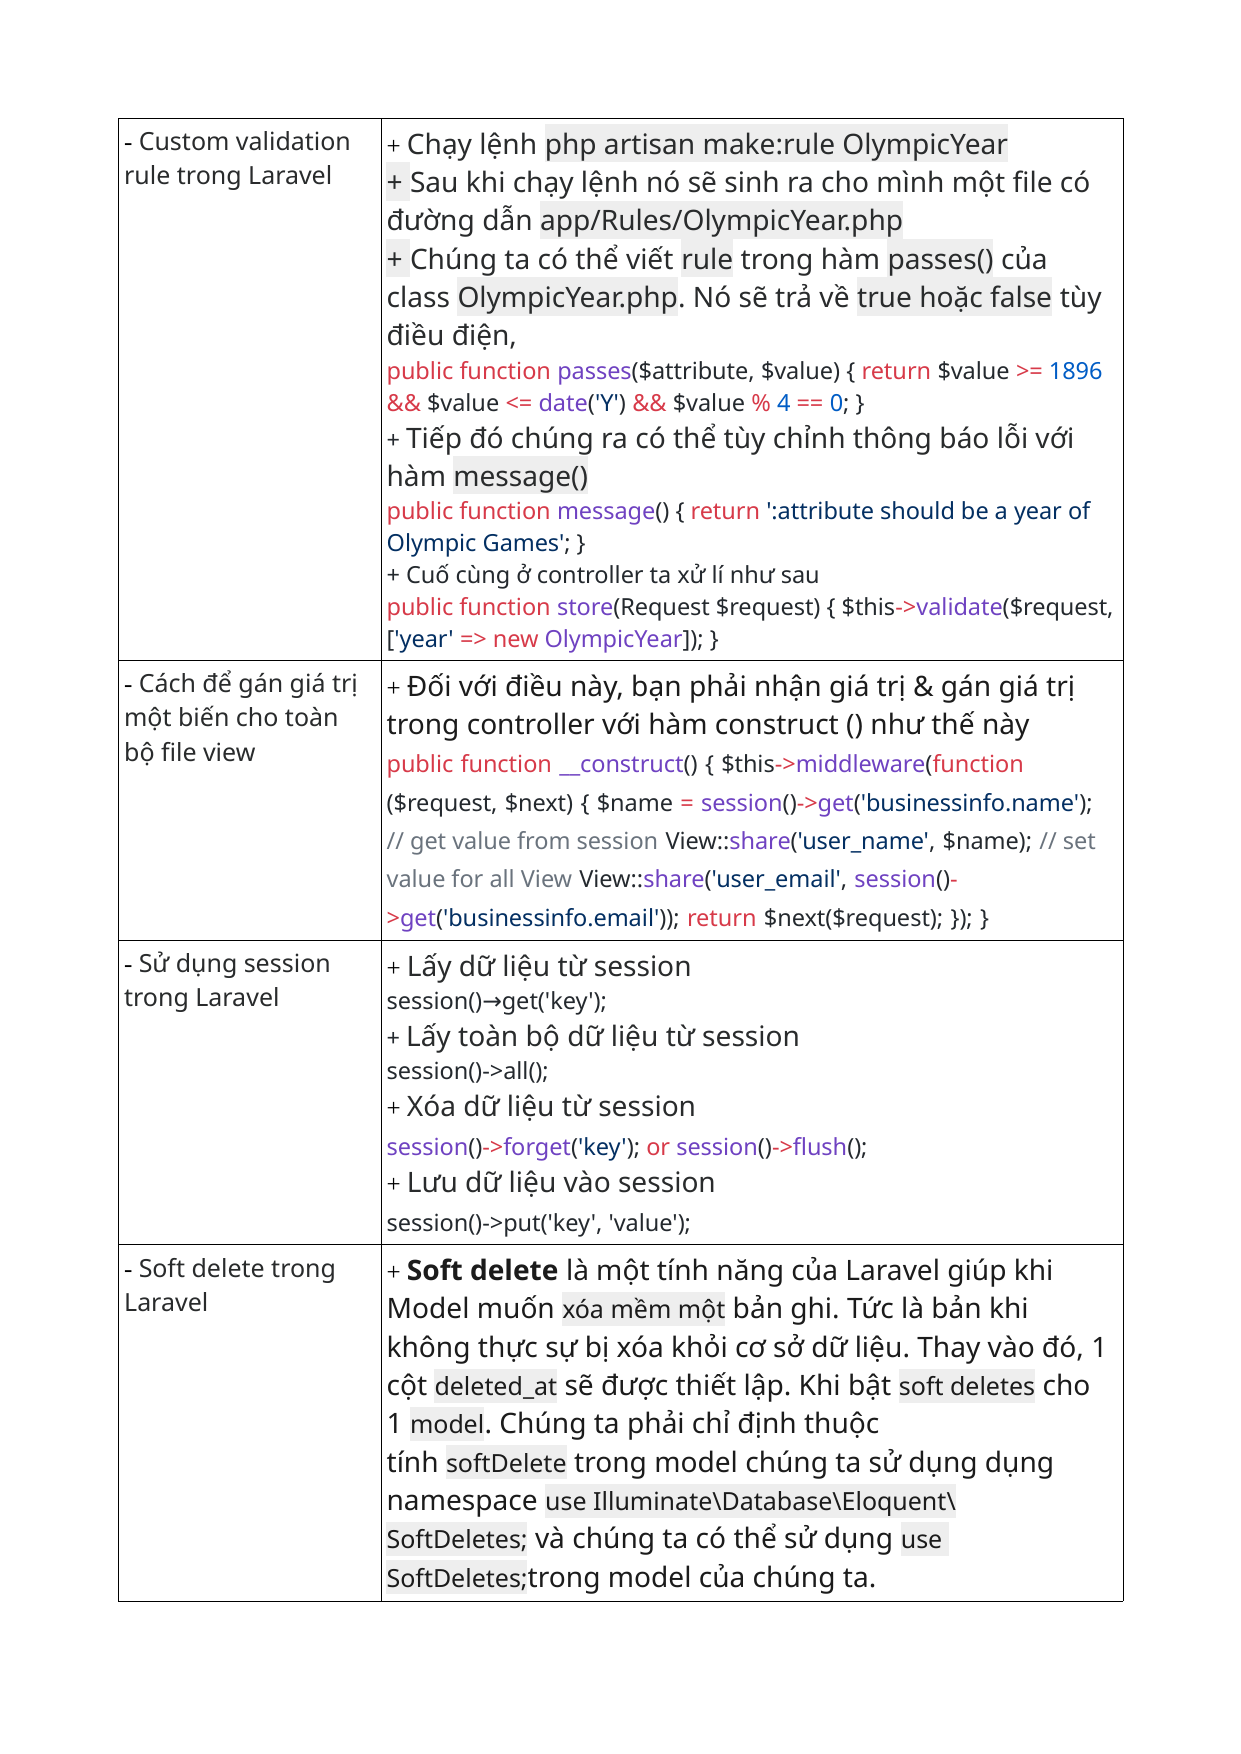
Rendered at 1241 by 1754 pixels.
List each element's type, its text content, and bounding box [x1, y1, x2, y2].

table_cell + Soft delete là một tính năng của Laravel giúp khi Model muốn xóa mềm một bản ghi. Tức là bản khi không thực sự bị xóa khỏi cơ sở dữ liệu. Thay vào đó, 1 cột deleted_at sẽ được thiết lập. Khi bật soft deletes cho 1 model. Chúng ta phải chỉ định thuộc tính softDelete trong model chúng ta sử dụng dụng namespace use Illuminate\Database\Eloquent\SoftDeletes; và chúng ta có thể sử dụng use SoftDeletes;trong model của chúng ta. [382, 1245, 1123, 1601]
table_cell - Custom validation rule trong Laravel [119, 119, 381, 660]
table_cell - Soft delete trong Laravel [119, 1245, 381, 1601]
table_cell + Đối với điều này, bạn phải nhận giá trị & gán giá trị trong controller với hàm construct () như thế này public function __construct() { $this->middleware(function ($request, $next) { $name = session()->get('businessinfo.name'); // get value from session View::share('user_name', $name); // set value for all View View::share('user_email', session()->get('businessinfo.email')); return $next($request); }); } [382, 661, 1123, 940]
table_cell - Cách để gán giá trị một biến cho toàn bộ file view [119, 661, 381, 940]
table_cell + Lấy dữ liệu từ session session()→get('key'); + Lấy toàn bộ dữ liệu từ session session()->all(); + Xóa dữ liệu từ session session()->forget('key'); or session()->flush(); + Lưu dữ liệu vào session session()->put('key', 'value'); [382, 941, 1123, 1244]
table_cell - Sử dụng session trong Laravel [119, 941, 381, 1244]
table_cell + Chạy lệnh php artisan make:rule OlympicYear + Sau khi chạy lệnh nó sẽ sinh ra cho mình một file có đường dẫn app/Rules/OlympicYear.php + Chúng ta có thể viết rule trong hàm passes() của class OlympicYear.php. Nó sẽ trả về true hoặc false tùy điều điện, public function passes($attribute, $value) { return $value >= 1896 && $value <= date('Y') && $value % 4 == 0; } + Tiếp đó chúng ra có thể tùy chỉnh thông báo lỗi với hàm message() public function message() { return ':attribute should be a year of Olympic Games'; } + Cuố cùng ở controller ta xử lí như sau public function store(Request $request) { $this->validate($request, ['year' => new OlympicYear]); } [382, 119, 1123, 660]
